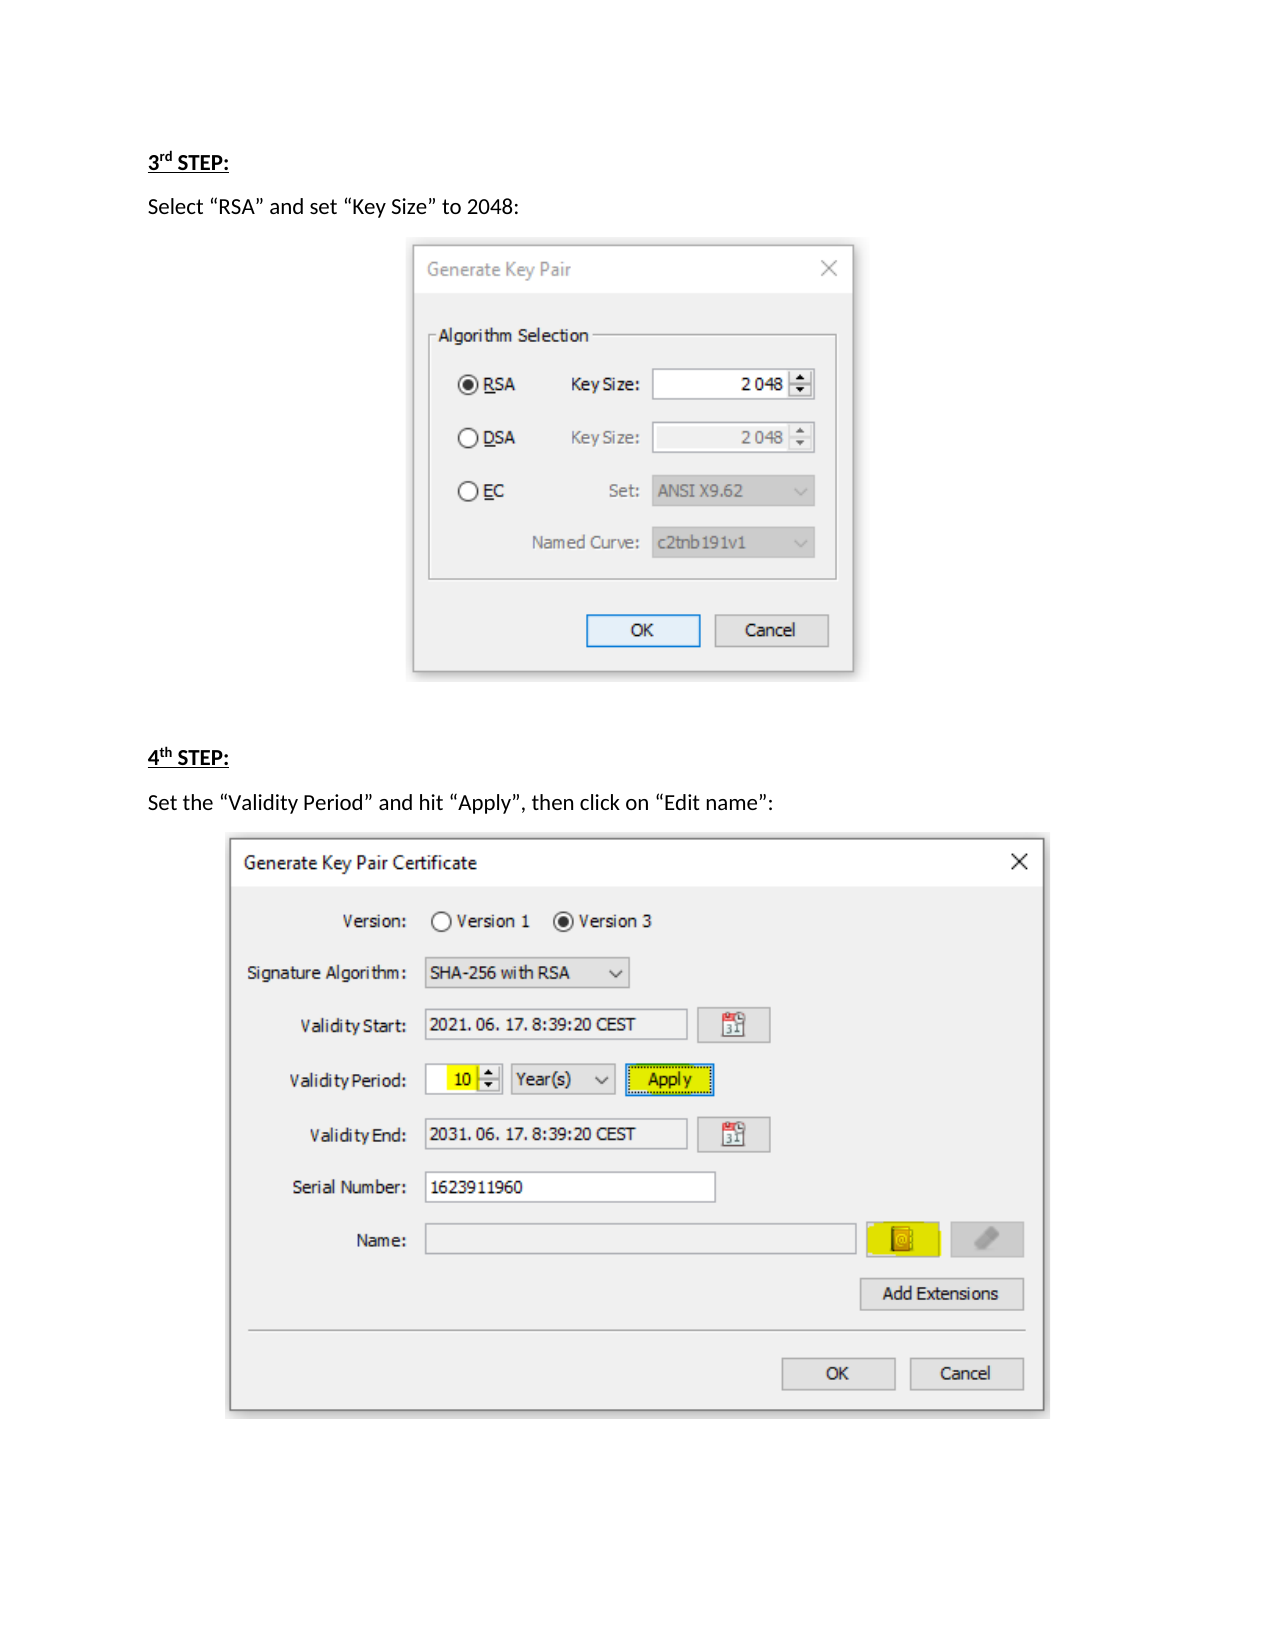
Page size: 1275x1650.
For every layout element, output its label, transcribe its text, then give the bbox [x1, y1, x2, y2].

text Set the “Validity Period” and hit “Apply”, then click on “Edit name”: [148, 788, 1127, 816]
text 3rd STEP: [148, 148, 1127, 176]
text Select “RSA” and set “Key Size” to 2048: [148, 192, 1127, 221]
text 4th STEP: [148, 743, 1127, 771]
